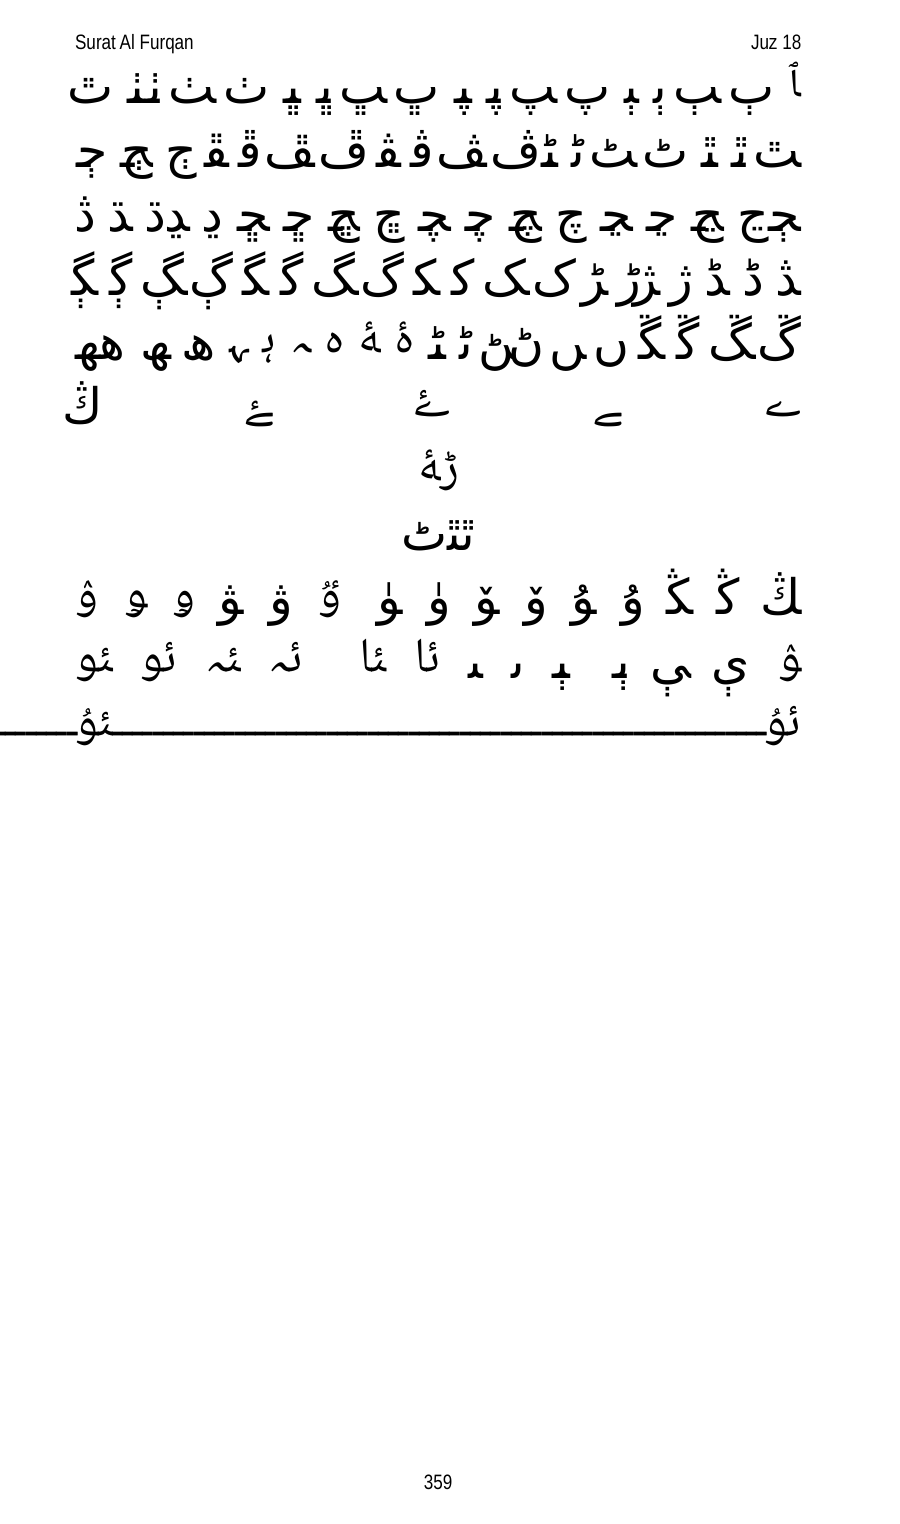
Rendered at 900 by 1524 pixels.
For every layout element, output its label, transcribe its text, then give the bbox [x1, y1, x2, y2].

text ﭤﭥﭦ [75, 507, 801, 571]
text ﮌﮥ [75, 443, 801, 507]
text ﭑ ﭒ ﭓ ﭔ ﭕ ﭖ ﭗ ﭘ ﭙ ﭚ ﭛ ﭜ ﭝ ﭞ ﭟ ﭠﭡ ﭢ ﭣ ﭤ ﭥ ﭦ ﭧ ﭨ ﭩﭪ ﭫ ﭬ ﭭ ﭮ ﭯ ﭰ ﭱ ﭲ ﭳ ﭴ ﭵﭶ ﭷ ﭸ ﭹ ﭺ ﭻ ﭼ ﭽ ﭾ ﭿ ﮀ ﮁ ﮂ ﮃﮄ ﮅ ﮆ ﮇ ﮈ ﮉ ﮊ ﮋﮌ ﮍ ﮎ ﮏ ﮐ ﮑ ﮒ ﮓ ﮔ ﮕ ﮖ ﮗ ﮘ ﮙ ﮚ ﮛ ﮜ ﮝ ﮞ ﮟ ﮠﮡ ﮢ ﮣ ﮤ ﮥ ﮦ ﮧ ﮨ ﮩ ﮪ ﮫ ﮬﮭ ﮮ ﮯ ﮰ ﮱ ﯓ [75, 60, 801, 443]
text ﯔ ﯕ ﯖ ﯗ ﯘ ﯙ ﯚ ﯛ ﯜ ﯝ ﯞ ﯟ ﯠ ﯡ ﯢ ﯣ ﯤ ﯥ ﯦ ﯧ ﯨ ﯩ ﯪ ﯫ ﯬ ﯭ ﯮ ﯯ ﯰﯱ [75, 571, 801, 762]
